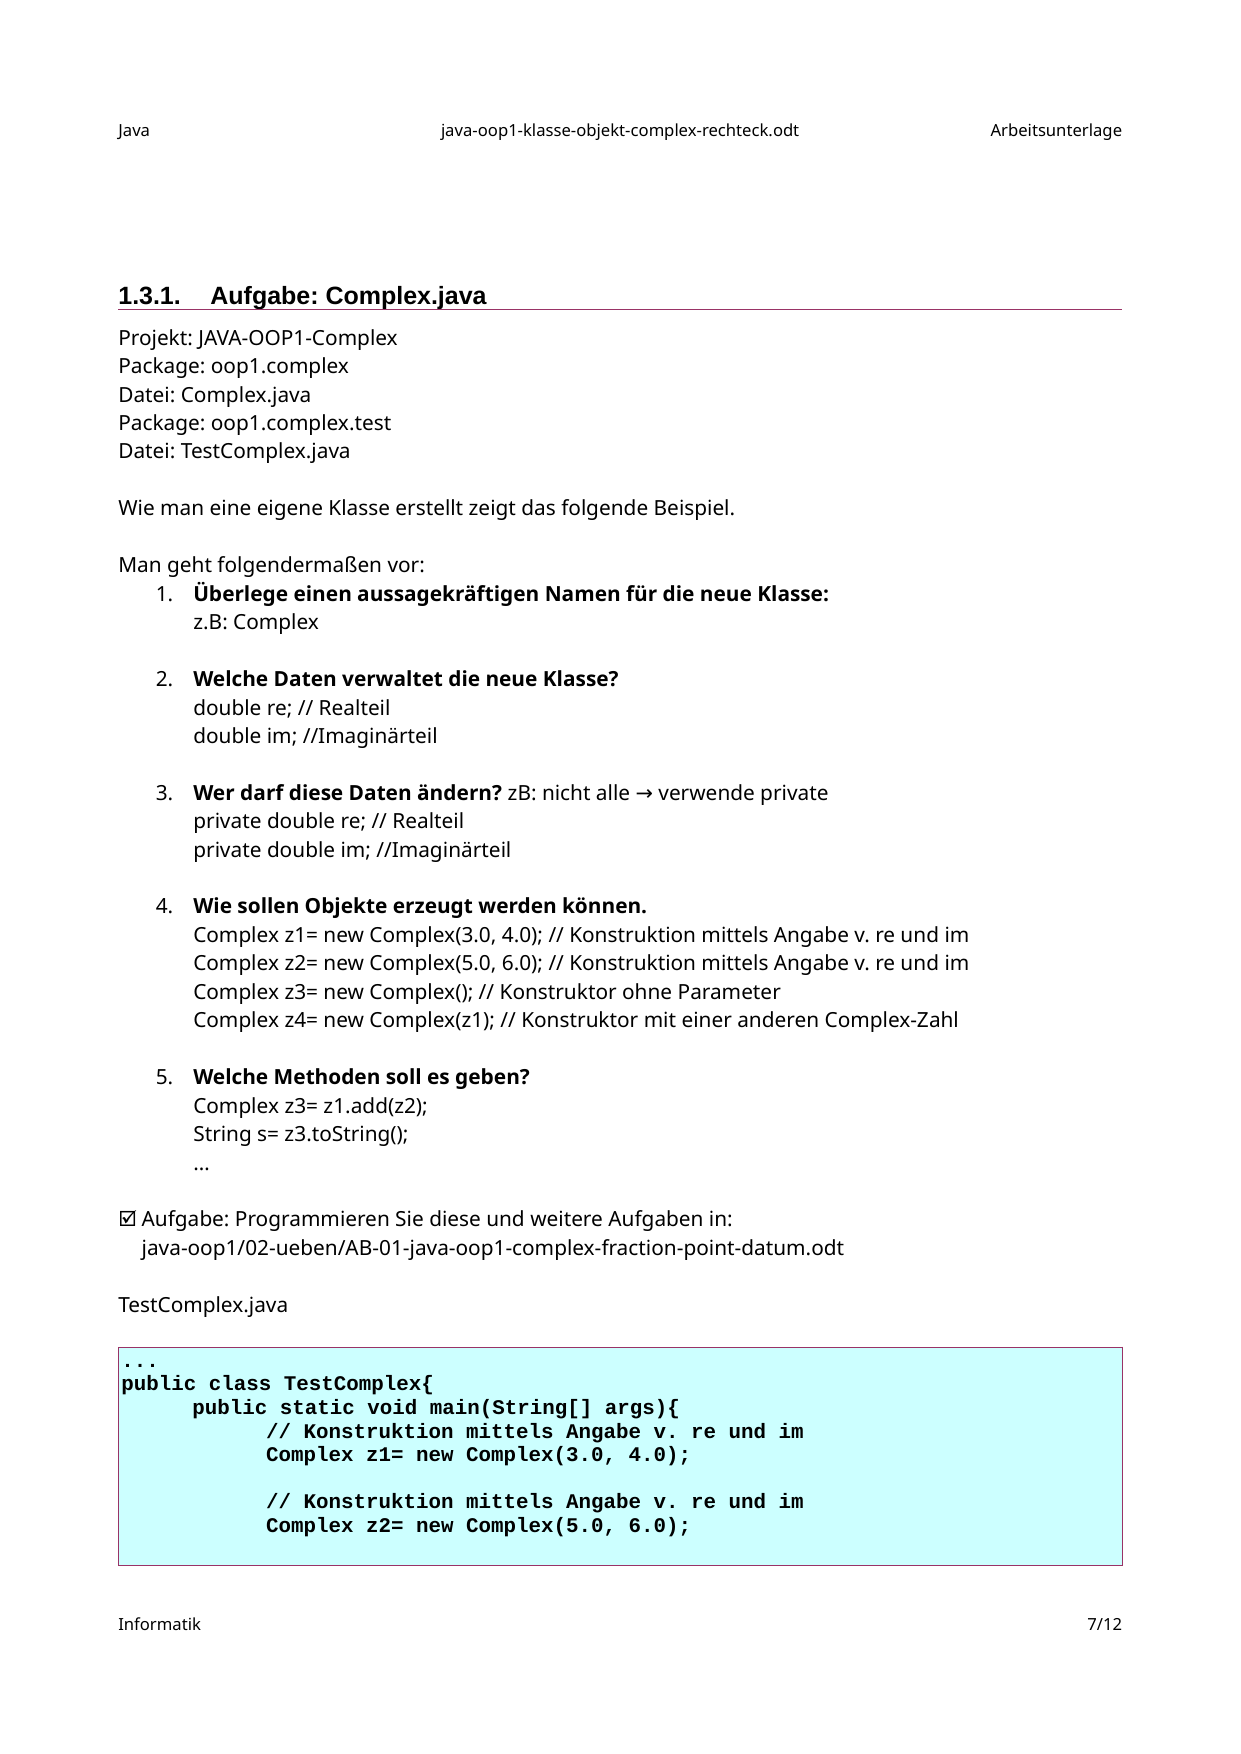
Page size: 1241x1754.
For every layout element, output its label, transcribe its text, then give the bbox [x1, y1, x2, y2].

text Datei: TestComplex.java [118, 437, 1122, 465]
list Wie sollen Objekte erzeugt werden können. Complex z1= new Complex(3.0, 4.0); // Konstruktion mittels Angabe v. re und im Complex z2= new Complex(5.0, 6.0); // Konstruktion mittels Angabe v. re und im [156, 892, 1122, 977]
text Wie man eine eigene Klasse erstellt zeigt das folgende Beispiel. [118, 493, 1122, 522]
list Welche Methoden soll es geben? Complex z3= z1.add(z2); String s= z3.toString(); … [156, 1062, 1122, 1204]
text Package: oop1.complex [118, 351, 1122, 380]
text TestComplex.java [118, 1290, 1122, 1318]
text public static void main(String[] args){ // Konstruktion mittels Angabe v. re und im Complex z1= new Complex(3.0, 4.0); [119, 1394, 1122, 1488]
text Datei: Complex.java [118, 380, 1122, 408]
text ... [119, 1348, 1122, 1370]
list Complex z3= new Complex(); // Konstruktor ohne Parameter Complex z4= new Complex(z1); // Konstruktor mit einer anderen Complex-Zahl [156, 977, 1122, 1062]
list Wer darf diese Daten ändern? zB: nicht alle → verwende private [156, 778, 1122, 806]
text // Konstruktion mittels Angabe v. re und im Complex z2= new Complex(5.0, 6.0); [119, 1488, 1122, 1565]
text Projekt: JAVA-OOP1-Complex [118, 323, 1122, 351]
text public class TestComplex{ [119, 1370, 1122, 1394]
text Package: oop1.complex.test [118, 408, 1122, 437]
list Welche Daten verwaltet die neue Klasse? double re; // Realteil double im; //Imaginärteil [156, 664, 1122, 778]
list Überlege einen aussagekräftigen Namen für die neue Klasse: z.B: Complex [156, 579, 1122, 664]
list Aufgabe: Programmieren Sie diese und weitere Aufgaben in: java-oop1/02-ueben/AB-01-java-oop1-complex-fraction-point-datum.odt [118, 1204, 1122, 1261]
list private double re; // Realteil private double im; //Imaginärteil [156, 806, 1122, 892]
subtitle Aufgabe: Complex.java [118, 281, 1122, 309]
text Man geht folgendermaßen vor: [118, 550, 1122, 579]
